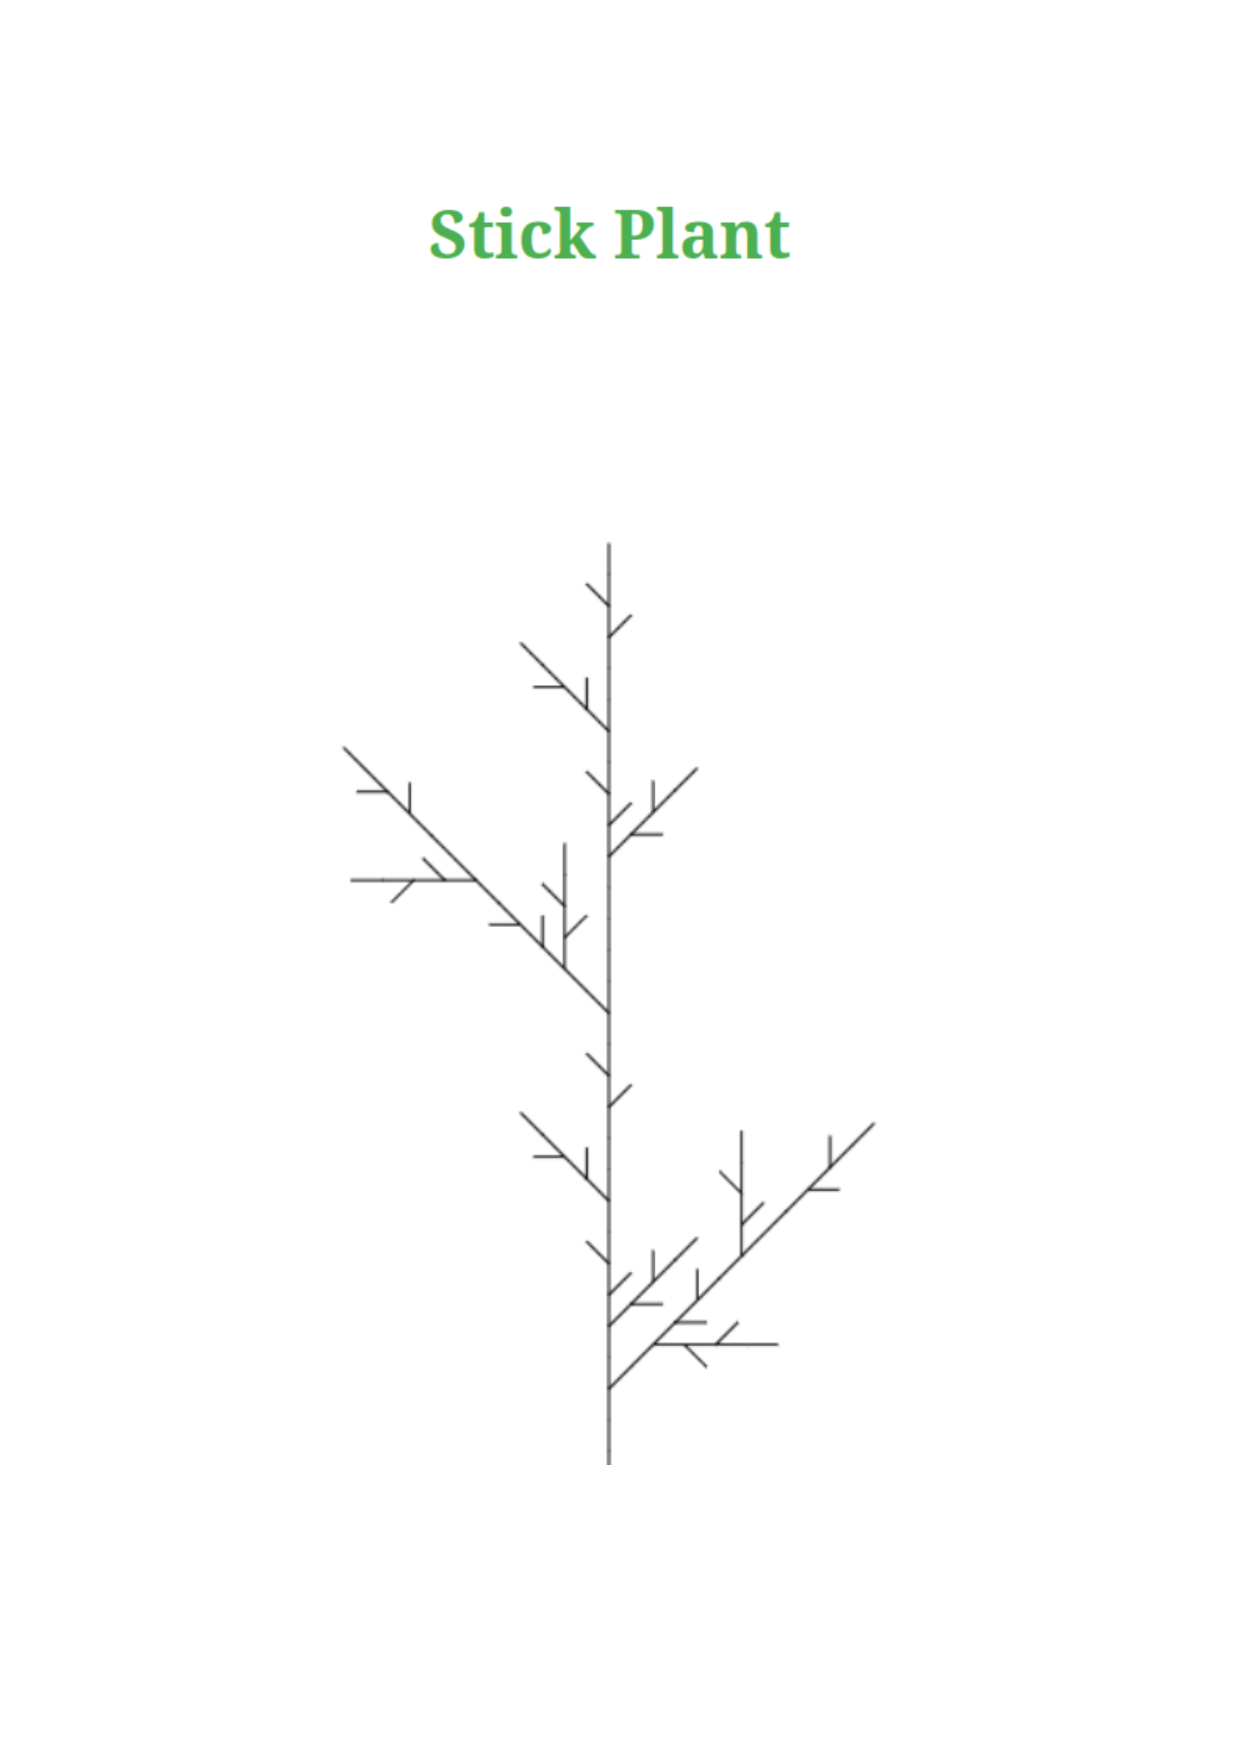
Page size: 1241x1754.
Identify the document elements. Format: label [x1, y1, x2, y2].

picture [269, 169, 965, 1465]
